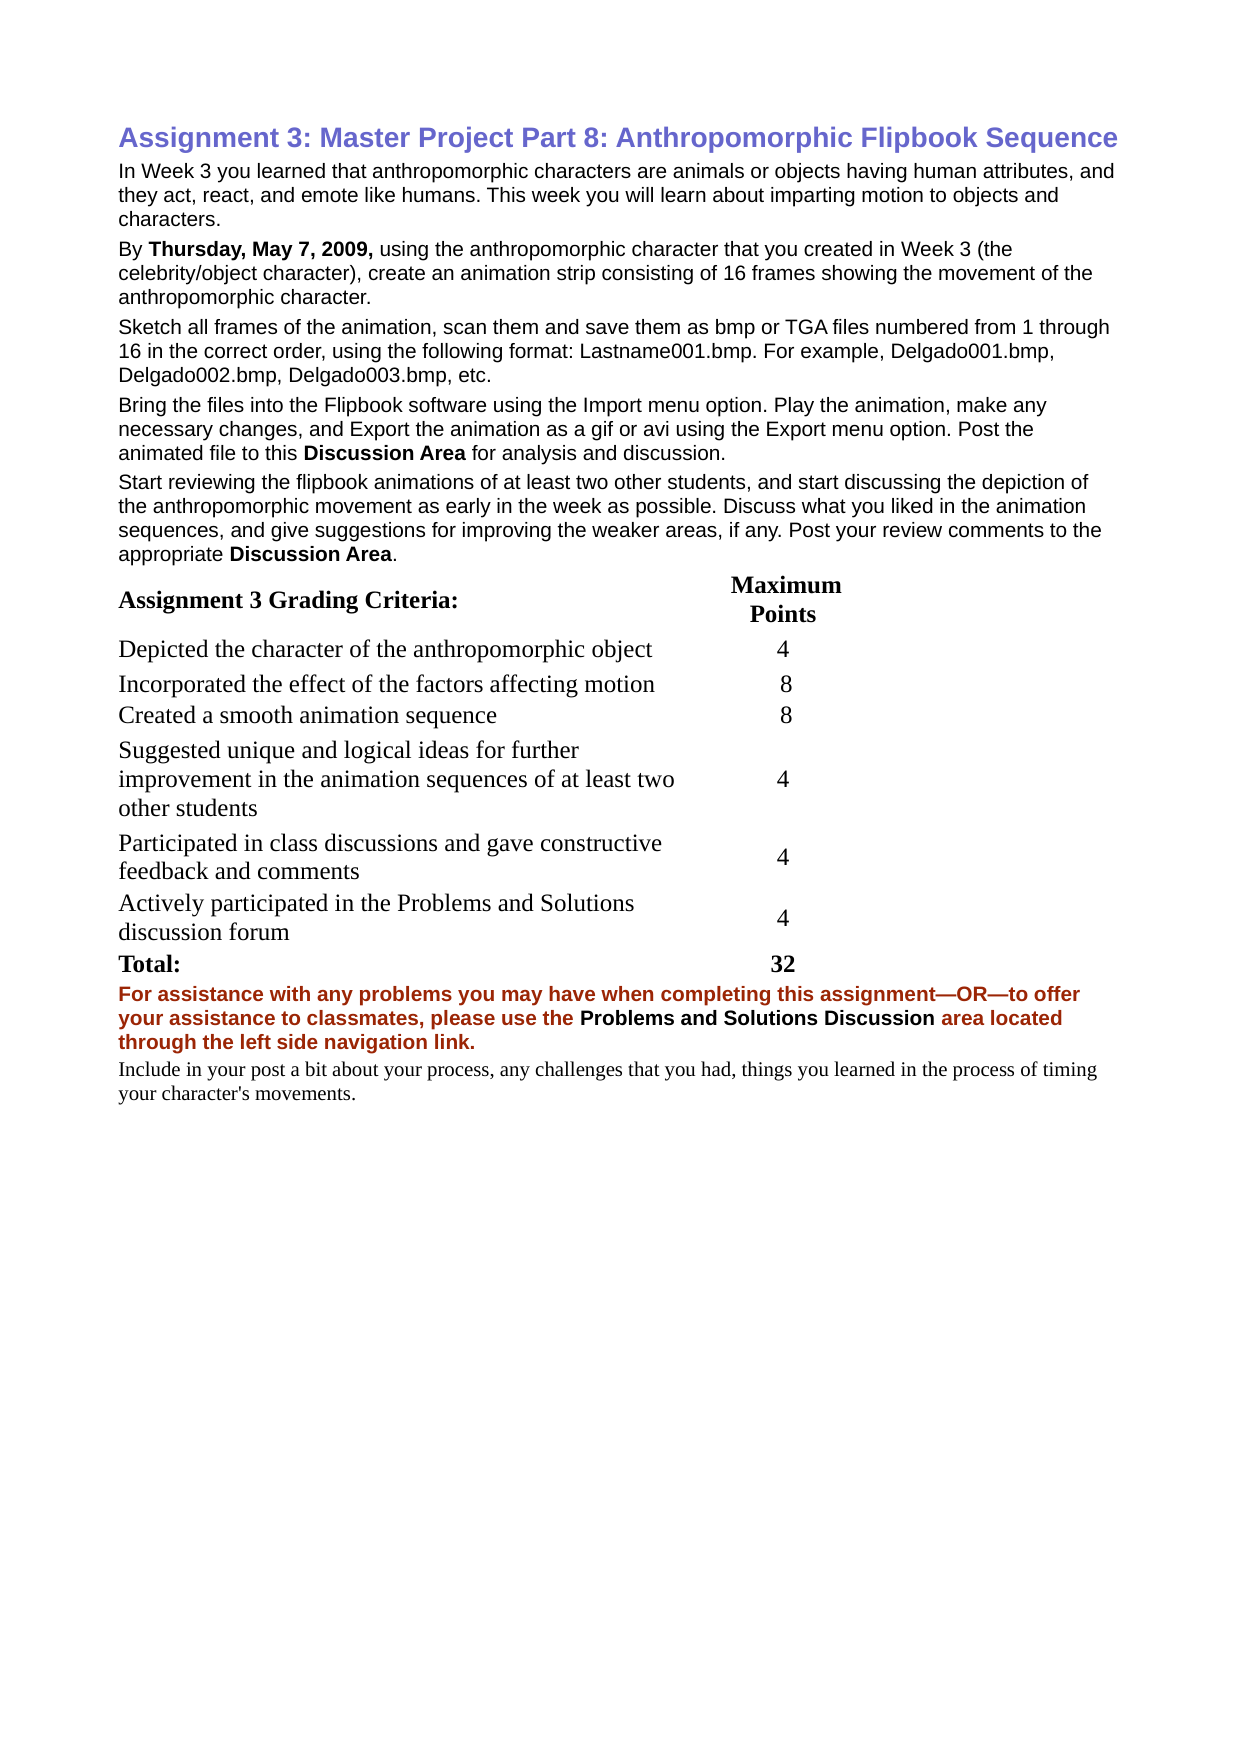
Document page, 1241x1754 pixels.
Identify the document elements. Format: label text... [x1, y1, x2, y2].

table_header Assignment 3 Grading Criteria: [117, 569, 712, 629]
table_cell 4 [712, 887, 860, 947]
table_cell 4 [712, 630, 860, 667]
table_cell Suggested unique and logical ideas for further improvement in the animation sequences of at least two other students [117, 731, 712, 826]
table_cell 8 [712, 667, 860, 699]
table_cell Incorporated the effect of the factors affecting motion [117, 667, 712, 699]
table_cell Actively participated in the Problems and Solutions discussion forum [117, 887, 712, 947]
text By Thursday, May 7, 2009, using the anthropomorphic character that you created in Week 3 (the celebrity/object character), create an animation strip consisting of 16 frames showing the movement of the anthropomorphic character. [118, 237, 1122, 309]
table_cell 4 [712, 731, 860, 826]
table_cell Total: [117, 948, 712, 979]
table_cell 32 [712, 948, 860, 979]
text For assistance with any problems you may have when completing this assignment—OR—to offer your assistance to classmates, please use the Problems and Solutions Discussion area located through the left side navigation link. [118, 982, 1122, 1054]
text Bring the files into the Flipbook software using the Import menu option. Play the animation, make any necessary changes, and Export the animation as a gif or avi using the Export menu option. Post the animated file to this Discussion Area for analysis and discussion. [118, 392, 1122, 464]
text Include in your post a bit about your process, any challenges that you had, things you learned in the process of timing your character's movements. [118, 1057, 1122, 1105]
table_cell Created a smooth animation sequence [117, 699, 712, 731]
text Assignment 3: Master Project Part 8: Anthropomorphic Flipbook Sequence [118, 121, 1122, 153]
text Start reviewing the flipbook animations of at least two other students, and start discussing the depiction of the anthropomorphic movement as early in the week as possible. Discuss what you liked in the animation sequences, and give suggestions for improving the weaker areas, if any. Post your review comments to the appropriate Discussion Area. [118, 470, 1122, 566]
text Sketch all frames of the animation, scan them and save them as bmp or TGA files numbered from 1 through 16 in the correct order, using the following format: Lastname001.bmp. For example, Delgado001.bmp, Delgado002.bmp, Delgado003.bmp, etc. [118, 315, 1122, 387]
table_header Maximum Points [712, 569, 860, 629]
text In Week 3 you learned that anthropomorphic characters are animals or objects having human attributes, and they act, react, and emote like humans. This week you will learn about imparting motion to objects and characters. [118, 159, 1122, 231]
table_cell Participated in class discussions and gave constructive feedback and comments [117, 826, 712, 887]
table_cell 8 [712, 699, 860, 731]
table_cell 4 [712, 826, 860, 887]
table_cell Depicted the character of the anthropomorphic object [117, 630, 712, 667]
